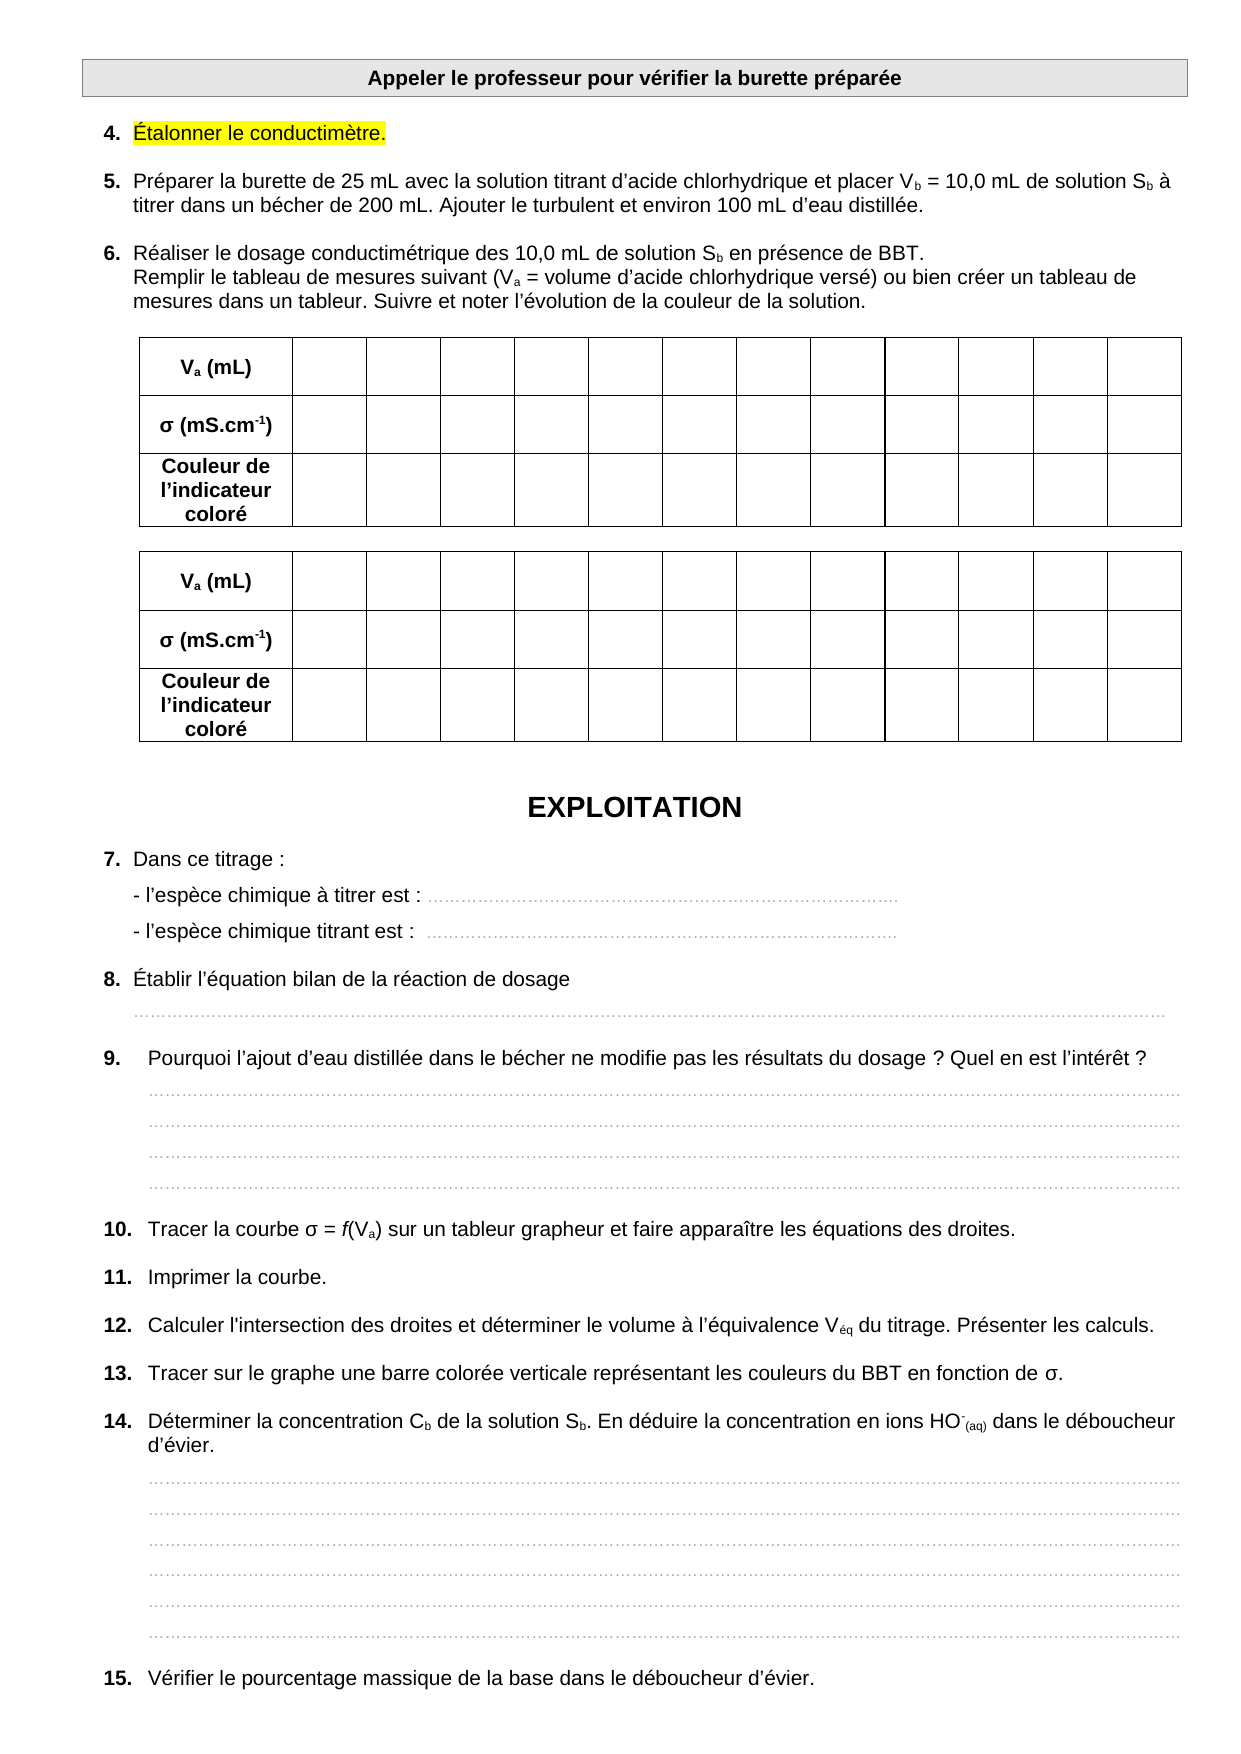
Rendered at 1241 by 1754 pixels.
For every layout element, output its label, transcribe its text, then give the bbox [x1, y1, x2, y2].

table_cell [589, 611, 662, 668]
table_cell [139, 527, 292, 551]
table_cell [1034, 454, 1107, 526]
table_cell [293, 611, 366, 668]
table_header [1034, 338, 1107, 395]
table_header [959, 338, 1033, 395]
table_cell [589, 669, 662, 741]
table_cell [366, 527, 441, 551]
table_cell [1108, 552, 1181, 610]
table_header [811, 338, 884, 395]
table_cell [811, 669, 884, 741]
table_header [1108, 338, 1181, 395]
table_cell [663, 669, 736, 741]
table_cell [1033, 527, 1107, 551]
list Préparer la burette de 25 mL avec la solution titrant d’acide chlorhydrique et placer Vb = 10,0 mL de solution Sb à titrer dans un bécher de 200 mL. Ajouter le turbulent et environ 100 mL d’eau distillée. [103, 169, 1181, 217]
table_cell [811, 552, 884, 610]
table_header [441, 338, 514, 395]
list Tracer la courbe σ = f(Va) sur un tableur grapheur et faire apparaître les équations des droites. [103, 1217, 1181, 1241]
list …………………………………………………………………………………………………………………………………………………………………… [103, 1174, 1181, 1193]
table_cell [589, 527, 663, 551]
table_cell [811, 527, 885, 551]
table_cell [1108, 396, 1181, 453]
table_cell [1034, 611, 1107, 668]
table_cell Couleur de l’indicateur coloré [140, 454, 292, 526]
table_cell [959, 669, 1033, 741]
table_cell [663, 527, 737, 551]
table_cell [293, 454, 366, 526]
table_cell [293, 669, 366, 741]
table_cell [515, 454, 588, 526]
table_cell [959, 396, 1033, 453]
table_cell [886, 552, 958, 610]
table_cell [441, 669, 514, 741]
table_cell [737, 396, 810, 453]
table_cell [441, 552, 514, 610]
table_cell [811, 396, 884, 453]
table_cell [515, 611, 588, 668]
list …………………………………………………………………………………………………………………………………………………………………… [103, 1530, 1181, 1549]
table_cell [367, 669, 440, 741]
table_header [589, 338, 662, 395]
table_header [663, 338, 736, 395]
table_cell [1107, 527, 1181, 551]
table_cell [959, 454, 1033, 526]
table_cell [441, 527, 514, 551]
table_cell [663, 396, 736, 453]
list …………………………………………………………………………………………………………………………………………………………………… [103, 1499, 1181, 1518]
list Étalonner le conductimètre. [103, 121, 1181, 145]
table_cell [367, 611, 440, 668]
table_cell [1034, 552, 1107, 610]
table_cell [515, 552, 588, 610]
list …………………………………………………………………………………………………………………………………………………………………… [103, 1592, 1181, 1611]
table_cell [737, 669, 810, 741]
table_cell [1108, 611, 1181, 668]
list - l’espèce chimique à titrer est : …………………………………………………………………………. [103, 883, 1181, 907]
table_cell [293, 527, 366, 551]
list Dans ce titrage : [103, 847, 1181, 871]
table_cell [515, 669, 588, 741]
table_cell [886, 454, 958, 526]
table_header [515, 338, 588, 395]
list …………………………………………………………………………………………………………………………………………………………………… [103, 1468, 1181, 1488]
table_cell [293, 552, 366, 610]
table_cell [589, 552, 662, 610]
table_cell [515, 527, 589, 551]
list …………………………………………………………………………………………………………………………………………………………………… [103, 1112, 1181, 1131]
table_cell σ (mS.cm-1) [140, 611, 292, 668]
list …………………………………………………………………………………………………………………………………………………………………… [103, 1081, 1181, 1100]
table_cell [589, 396, 662, 453]
list Calculer l'intersection des droites et déterminer le volume à l’équivalence Véq du titrage. Présenter les calculs. [103, 1313, 1181, 1337]
table_cell [367, 454, 440, 526]
list Pourquoi l’ajout d’eau distillée dans le bécher ne modifie pas les résultats du dosage ? Quel en est l’intérêt ? [103, 1045, 1181, 1069]
table_cell [737, 552, 810, 610]
list …………………………………………………………………………………………………………………………………………………………………… [103, 1143, 1181, 1162]
table_cell [663, 611, 736, 668]
list …………………………………………………………………………………………………………………………………………………………………… [103, 1002, 1181, 1021]
table_cell [441, 396, 514, 453]
table_header [886, 338, 958, 395]
table_cell [663, 552, 736, 610]
table_cell [663, 454, 736, 526]
table_cell [886, 669, 958, 741]
table_cell [811, 611, 884, 668]
table_cell [293, 396, 366, 453]
table_cell [1108, 669, 1181, 741]
table_cell [811, 454, 884, 526]
table_cell [367, 396, 440, 453]
table_header [737, 338, 810, 395]
table_cell [959, 527, 1033, 551]
table_cell [737, 527, 811, 551]
table_cell [441, 454, 514, 526]
list Déterminer la concentration Cb de la solution Sb. En déduire la concentration en ions HO-(aq) dans le déboucheur d’évier. [103, 1409, 1181, 1457]
table_cell [737, 454, 810, 526]
table_header [293, 338, 366, 395]
table_cell [1108, 454, 1181, 526]
table_cell [737, 611, 810, 668]
list Vérifier le pourcentage massique de la base dans le déboucheur d’évier. [103, 1666, 1181, 1690]
table_cell Couleur de l’indicateur coloré [140, 669, 292, 741]
table_cell [1034, 669, 1107, 741]
table_cell [515, 396, 588, 453]
table_cell [885, 527, 959, 551]
list - l’espèce chimique titrant est : …………………………………………………………………………. [103, 919, 1181, 943]
table_cell [1034, 396, 1107, 453]
table_cell [441, 611, 514, 668]
table_cell [589, 454, 662, 526]
list Établir l’équation bilan de la réaction de dosage [103, 967, 1181, 991]
list Réaliser le dosage conductimétrique des 10,0 mL de solution Sb en présence de BBT. Remplir le tableau de mesures suivant (Va = volume d’acide chlorhydrique versé) ou bien créer un tableau de mesures dans un tableur. Suivre et noter l’évolution de la couleur de la solution. [103, 241, 1181, 313]
table_header Va (mL) [140, 338, 292, 395]
table_cell Va (mL) [140, 552, 292, 610]
list Imprimer la courbe. [103, 1265, 1181, 1289]
table_cell [959, 552, 1033, 610]
table_cell [367, 552, 440, 610]
text Appeler le professeur pour vérifier la burette préparée [83, 60, 1187, 96]
text Exploitation [88, 790, 1181, 823]
table_cell [886, 611, 958, 668]
table_cell [886, 396, 958, 453]
list …………………………………………………………………………………………………………………………………………………………………… [103, 1561, 1181, 1580]
list Tracer sur le graphe une barre colorée verticale représentant les couleurs du BBT en fonction de σ. [103, 1361, 1181, 1385]
list …………………………………………………………………………………………………………………………………………………………………… [103, 1623, 1181, 1642]
table_cell σ (mS.cm-1) [140, 396, 292, 453]
table_header [367, 338, 440, 395]
table_cell [959, 611, 1033, 668]
